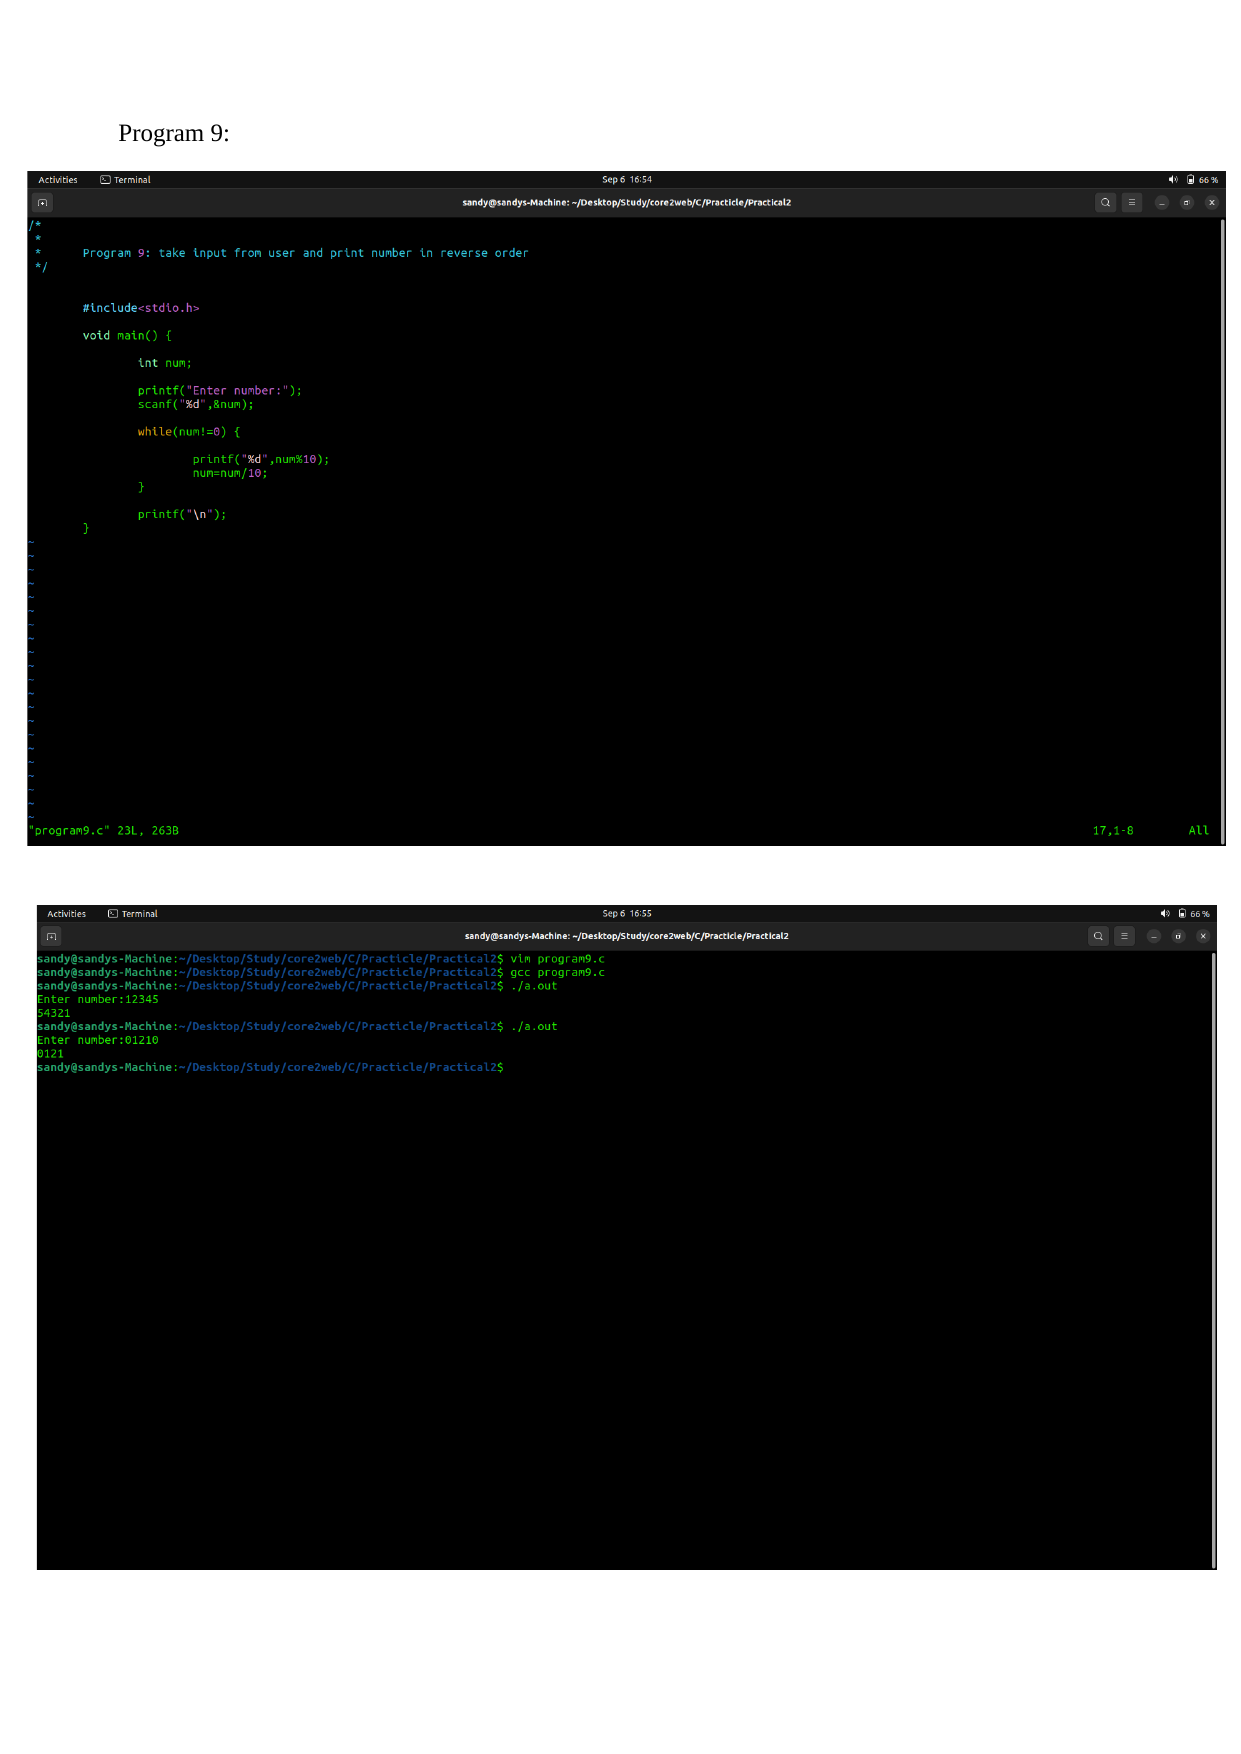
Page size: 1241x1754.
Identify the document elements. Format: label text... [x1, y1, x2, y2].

picture [27, 171, 1226, 846]
text Program 9: [118, 118, 1122, 147]
picture [36, 905, 1217, 1570]
